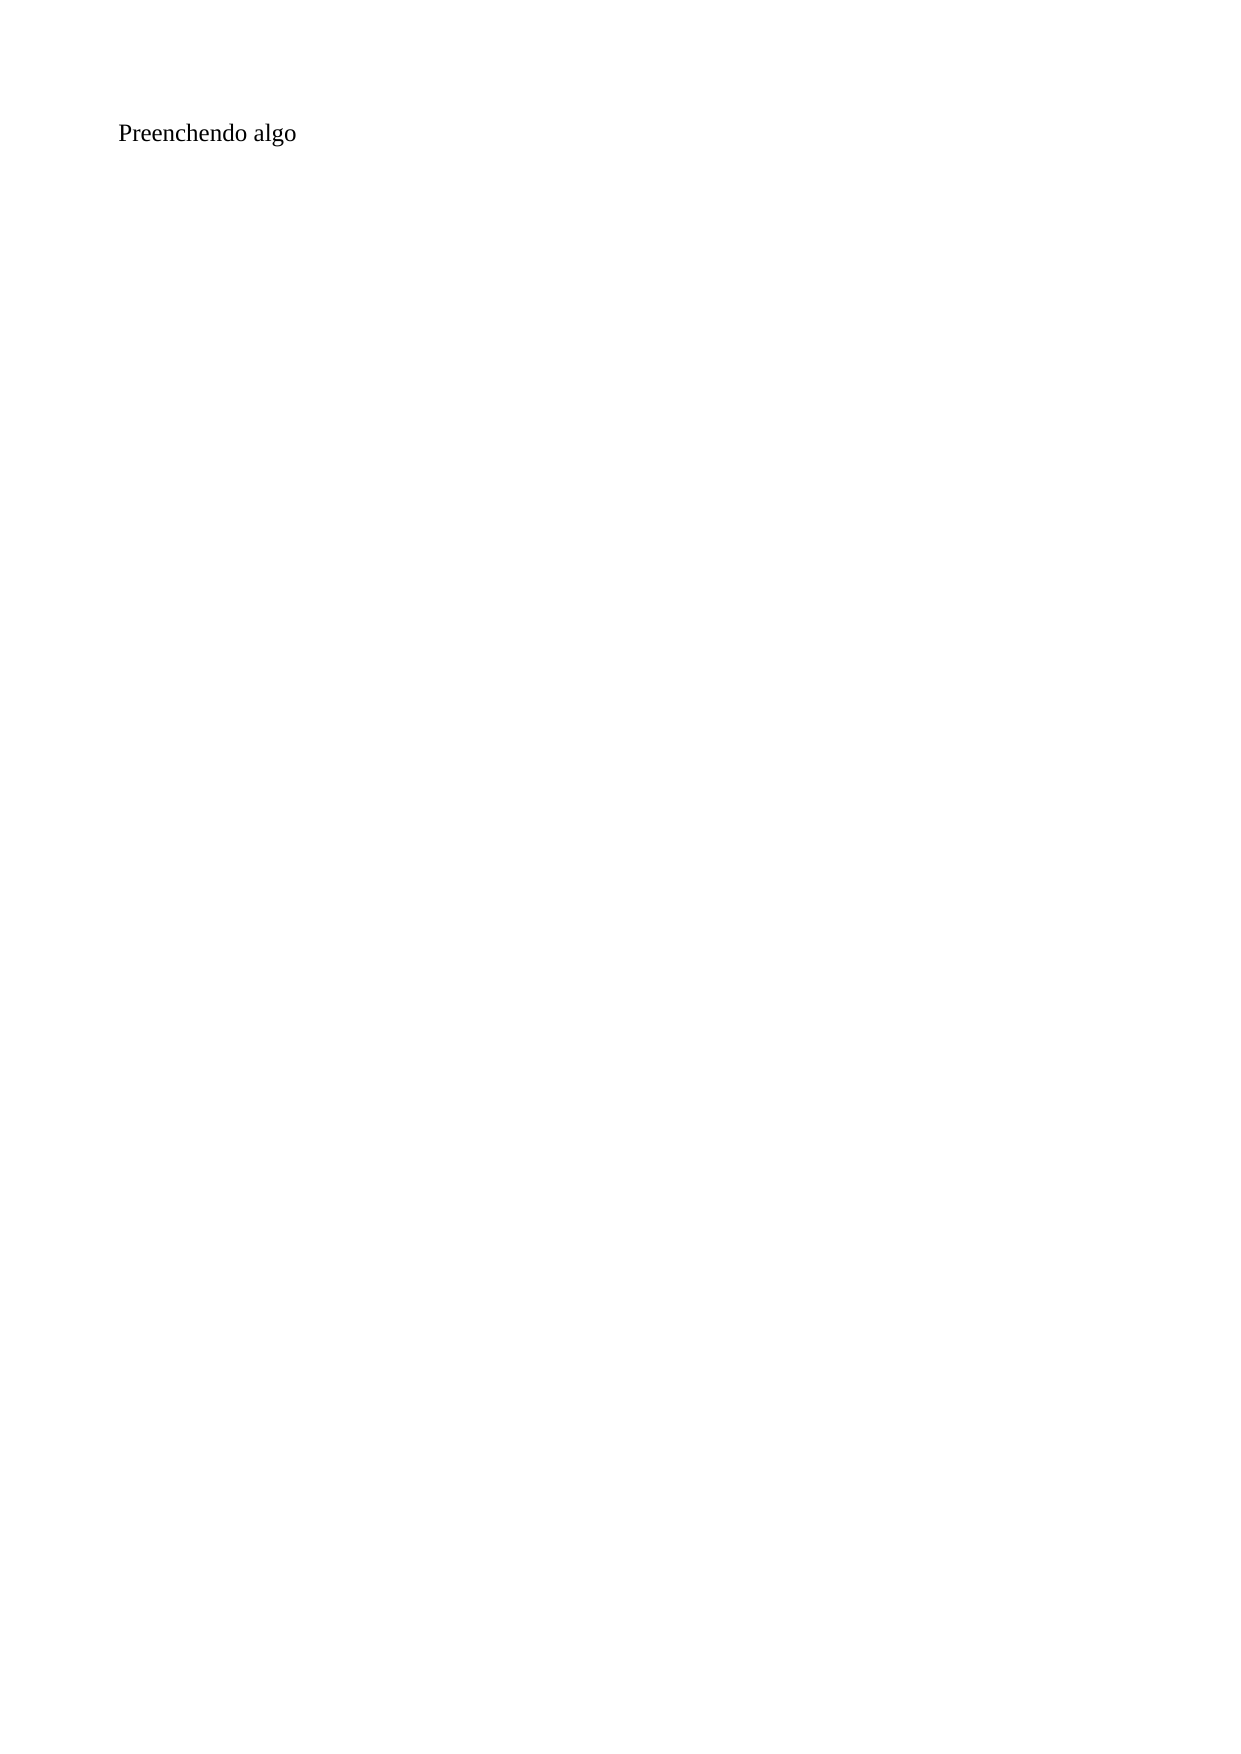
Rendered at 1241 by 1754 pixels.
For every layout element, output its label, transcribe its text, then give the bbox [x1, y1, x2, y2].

text Preenchendo algo [118, 118, 1122, 147]
